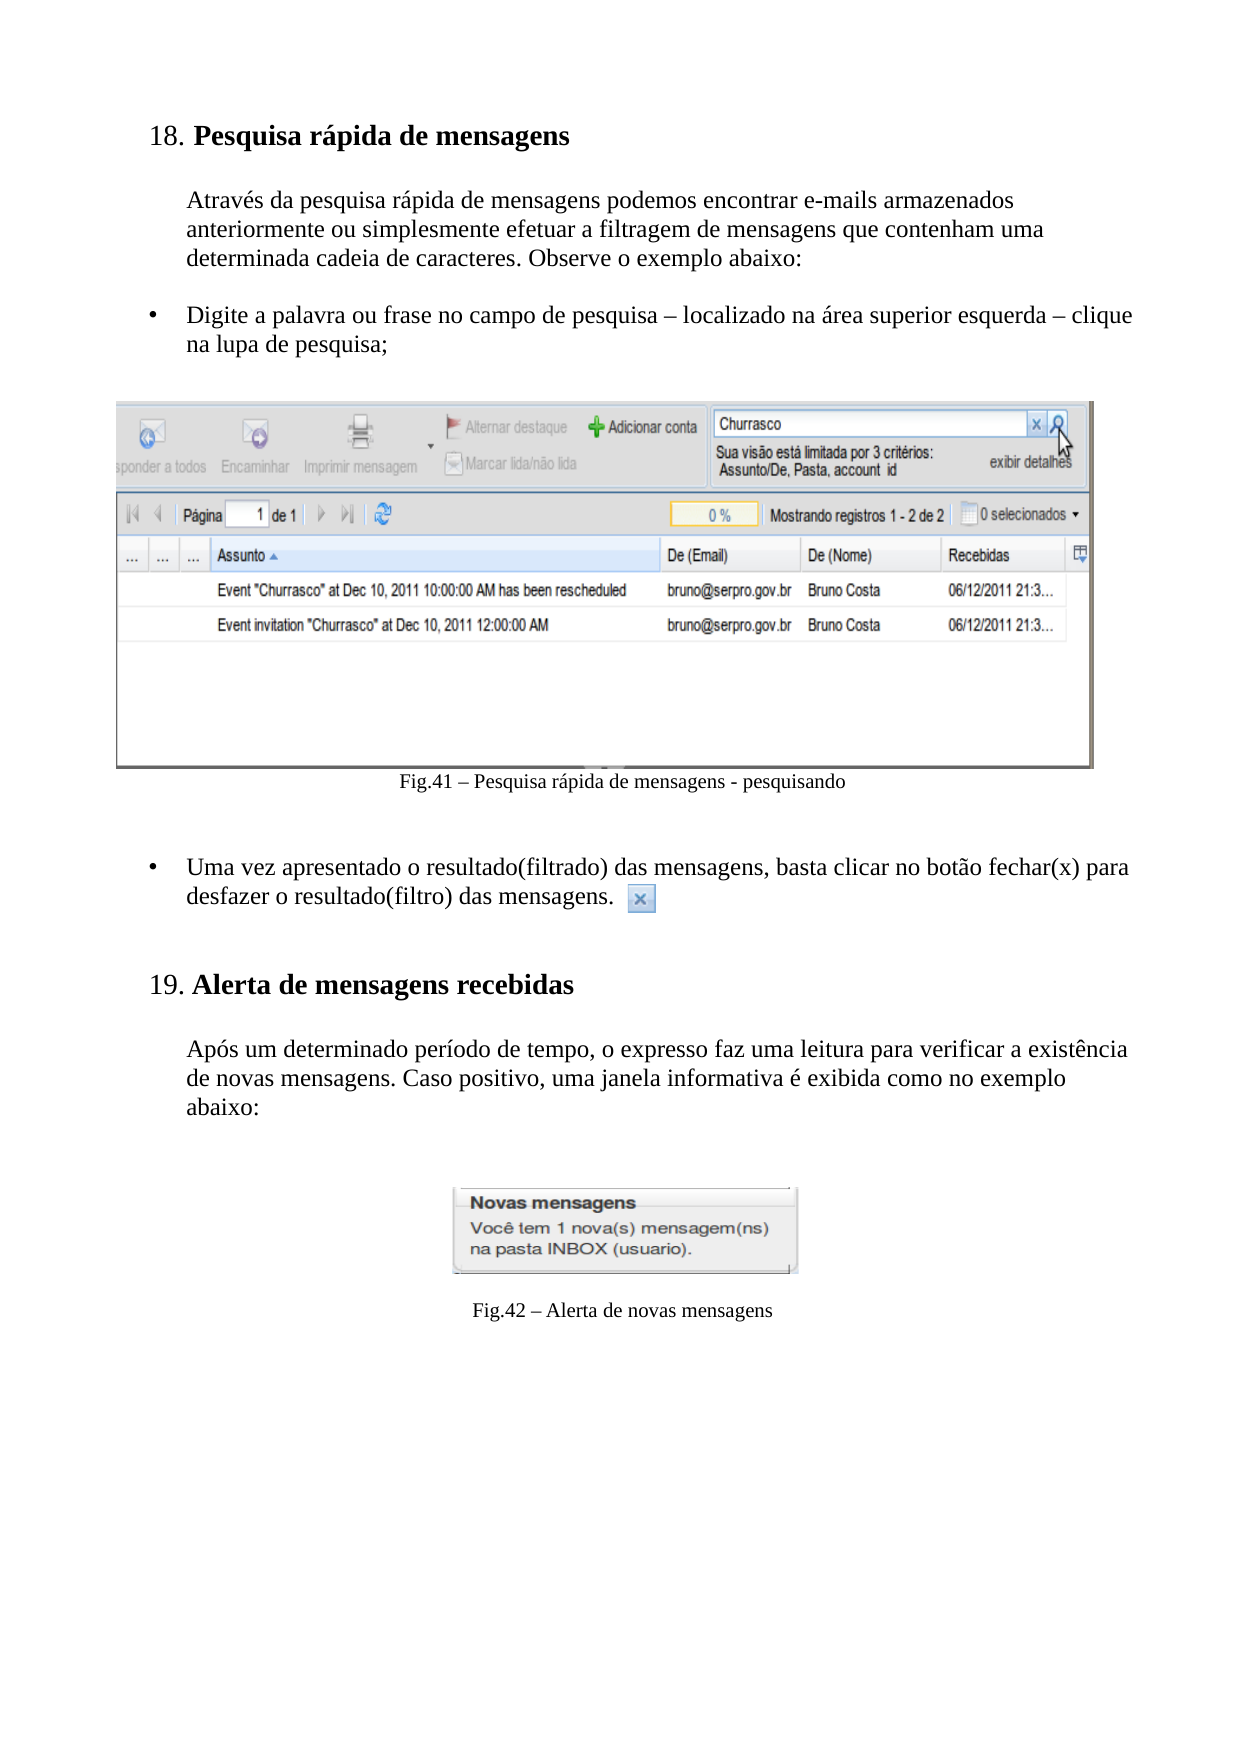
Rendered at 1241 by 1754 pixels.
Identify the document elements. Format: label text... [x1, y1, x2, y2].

list Pesquisa rápida de mensagens [148, 118, 1136, 152]
list Após um determinado período de tempo, o expresso faz uma leitura para verificar a existência de novas mensagens. Caso positivo, uma janela informativa é exibida como no exemplo abaixo: [148, 1034, 1136, 1121]
list Digite a palavra ou frase no campo de pesquisa – localizado na área superior esquerda – clique na lupa de pesquisa; [148, 300, 1136, 358]
list Através da pesquisa rápida de mensagens podemos encontrar e-mails armazenados anteriormente ou simplesmente efetuar a filtragem de mensagens que contenham uma determinada cadeia de caracteres. Observe o exemplo abaixo: [148, 185, 1136, 271]
list Fig.41 – Pesquisa rápida de mensagens - pesquisando [72, 387, 1136, 793]
picture [116, 401, 1094, 769]
list Uma vez apresentado o resultado(filtrado) das mensagens, basta clicar no botão fechar(x) para desfazer o resultado(filtro) das mensagens. [148, 852, 1136, 910]
picture [452, 1187, 799, 1274]
picture [627, 884, 656, 913]
list Alerta de mensagens recebidas [148, 967, 1136, 1001]
list Fig.42 – Alerta de novas mensagens [72, 1298, 1136, 1322]
